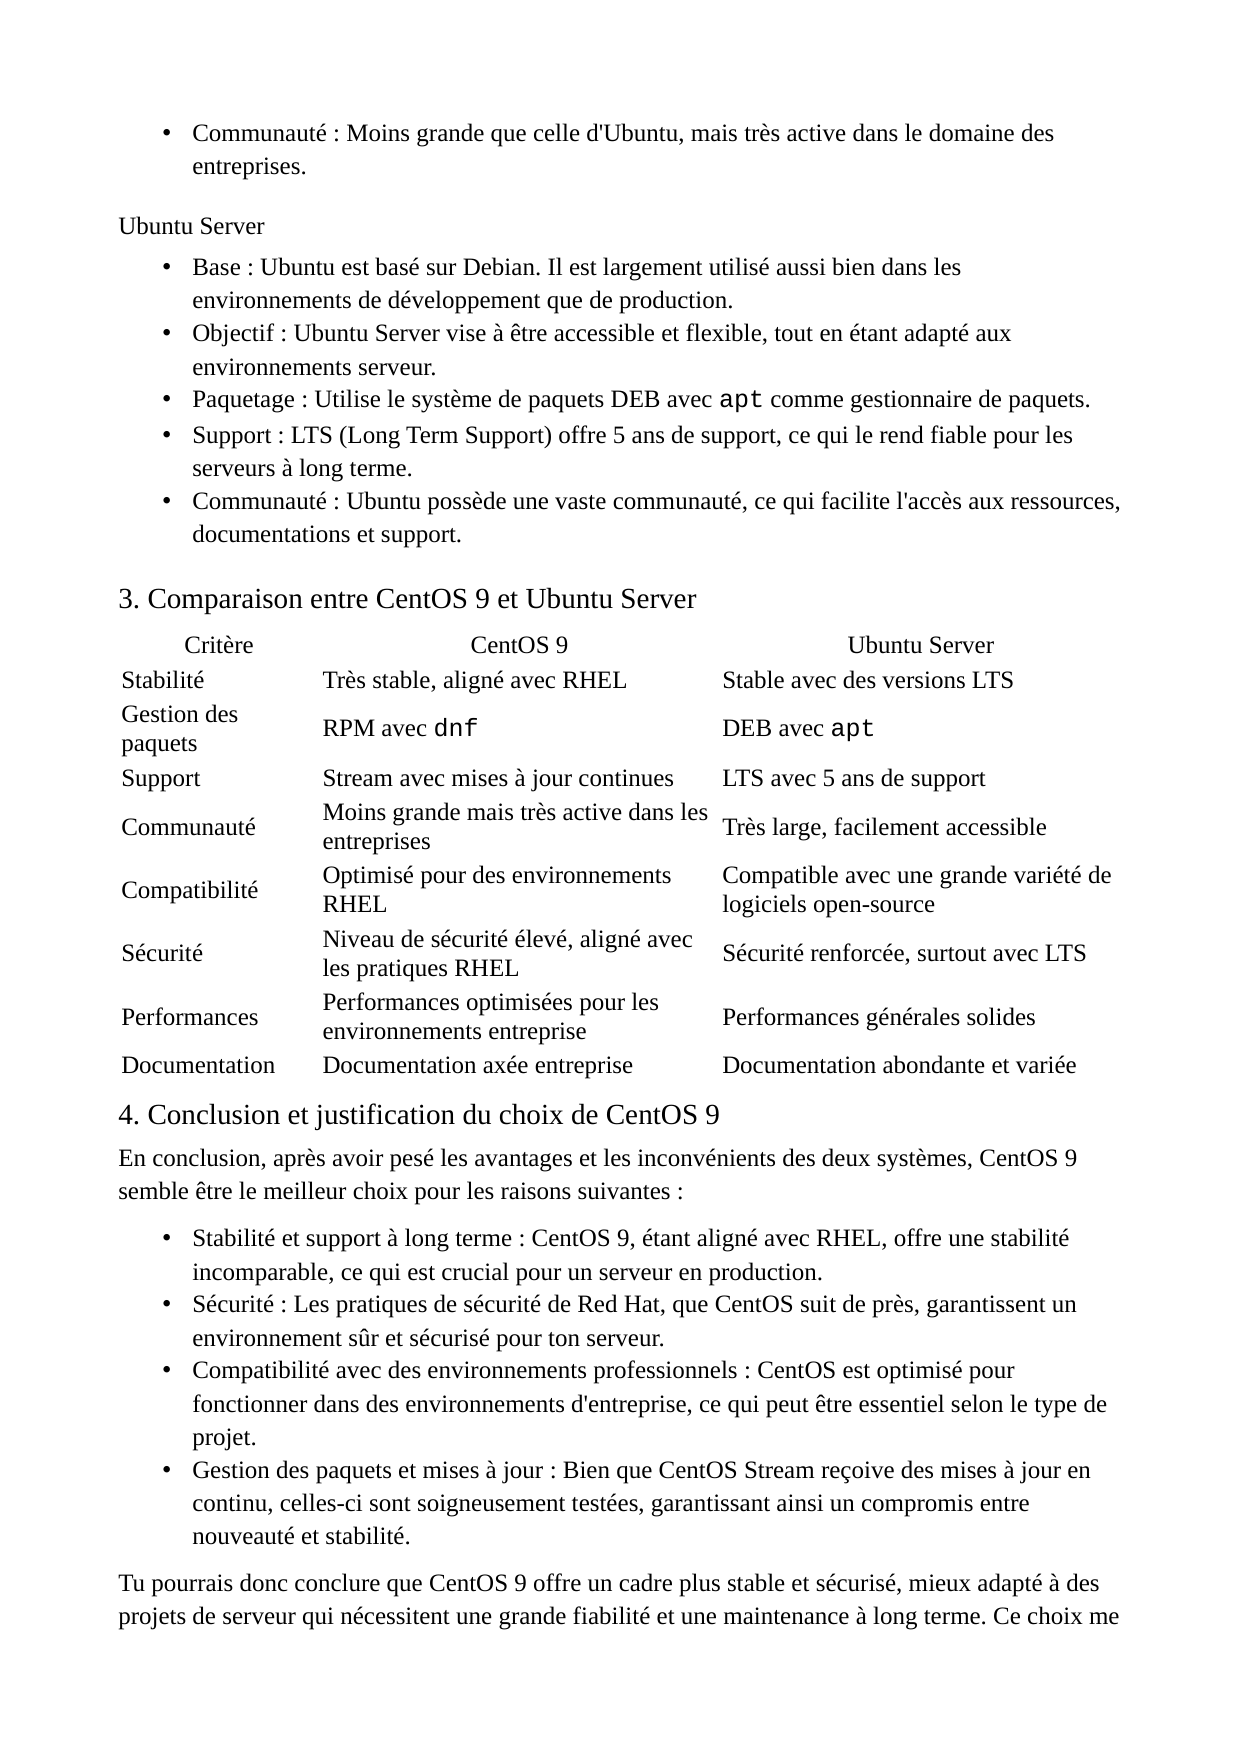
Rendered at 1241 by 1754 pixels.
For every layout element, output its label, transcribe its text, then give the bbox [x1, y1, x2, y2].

list Compatibilité avec des environnements professionnels : CentOS est optimisé pour fonctionner dans des environnements d'entreprise, ce qui peut être essentiel selon le type de projet. [162, 1356, 1122, 1450]
text Tu pourrais donc conclure que CentOS 9 offre un cadre plus stable et sécurisé, mieux adapté à des projets de serveur qui nécessitent une grande fiabilité et une maintenance à long terme. Ce choix me [118, 1568, 1122, 1630]
table_cell Sécurité renforcée, surtout avec LTS [719, 921, 1122, 984]
list Sécurité : Les pratiques de sécurité de Red Hat, que CentOS suit de près, garantissent un environnement sûr et sécurisé pour ton serveur. [162, 1289, 1122, 1351]
table_cell Communauté [118, 794, 319, 858]
text En conclusion, après avoir pesé les avantages et les inconvénients des deux systèmes, CentOS 9 semble être le meilleur choix pour les raisons suivantes : [118, 1143, 1122, 1205]
table_header Ubuntu Server [719, 627, 1122, 662]
list Stabilité et support à long terme : CentOS 9, étant aligné avec RHEL, offre une stabilité incomparable, ce qui est crucial pour un serveur en production. [162, 1223, 1122, 1285]
table_header Critère [118, 627, 319, 662]
table_cell Documentation [118, 1048, 319, 1082]
table_cell LTS avec 5 ans de support [719, 760, 1122, 794]
table_cell Compatibilité [118, 858, 319, 921]
table_cell Performances optimisées pour les environnements entreprise [319, 984, 719, 1048]
table_cell Stable avec des versions LTS [719, 662, 1122, 696]
table_cell RPM avec dnf [319, 696, 719, 760]
table_cell Gestion des paquets [118, 696, 319, 760]
table_header CentOS 9 [319, 627, 719, 662]
table_cell DEB avec apt [719, 696, 1122, 760]
table_cell Performances [118, 984, 319, 1048]
list Gestion des paquets et mises à jour : Bien que CentOS Stream reçoive des mises à jour en continu, celles-ci sont soigneusement testées, garantissant ainsi un compromis entre nouveauté et stabilité. [162, 1455, 1122, 1549]
table_cell Performances générales solides [719, 984, 1122, 1048]
table_cell Niveau de sécurité élevé, aligné avec les pratiques RHEL [319, 921, 719, 984]
table_cell Documentation abondante et variée [719, 1048, 1122, 1082]
list Objectif : Ubuntu Server vise à être accessible et flexible, tout en étant adapté aux environnements serveur. [162, 318, 1122, 380]
list Communauté : Moins grande que celle d'Ubuntu, mais très active dans le domaine des entreprises. [162, 118, 1122, 180]
table_cell Support [118, 760, 319, 794]
table_cell Moins grande mais très active dans les entreprises [319, 794, 719, 858]
table_cell Sécurité [118, 921, 319, 984]
table_cell Très stable, aligné avec RHEL [319, 662, 719, 696]
list Paquetage : Utilise le système de paquets DEB avec apt comme gestionnaire de paquets. [162, 384, 1122, 415]
list Support : LTS (Long Term Support) offre 5 ans de support, ce qui le rend fiable pour les serveurs à long terme. [162, 420, 1122, 482]
subtitle 4. Conclusion et justification du choix de CentOS 9 [118, 1097, 1122, 1130]
table_cell Stream avec mises à jour continues [319, 760, 719, 794]
list Base : Ubuntu est basé sur Debian. Il est largement utilisé aussi bien dans les environnements de développement que de production. [162, 252, 1122, 314]
table_cell Stabilité [118, 662, 319, 696]
subtitle Ubuntu Server [118, 211, 1122, 240]
table_cell Très large, facilement accessible [719, 794, 1122, 858]
list Communauté : Ubuntu possède une vaste communauté, ce qui facilite l'accès aux ressources, documentations et support. [162, 486, 1122, 548]
table_cell Compatible avec une grande variété de logiciels open-source [719, 858, 1122, 921]
subtitle 3. Comparaison entre CentOS 9 et Ubuntu Server [118, 581, 1122, 615]
table_cell Optimisé pour des environnements RHEL [319, 858, 719, 921]
table_cell Documentation axée entreprise [319, 1048, 719, 1082]
